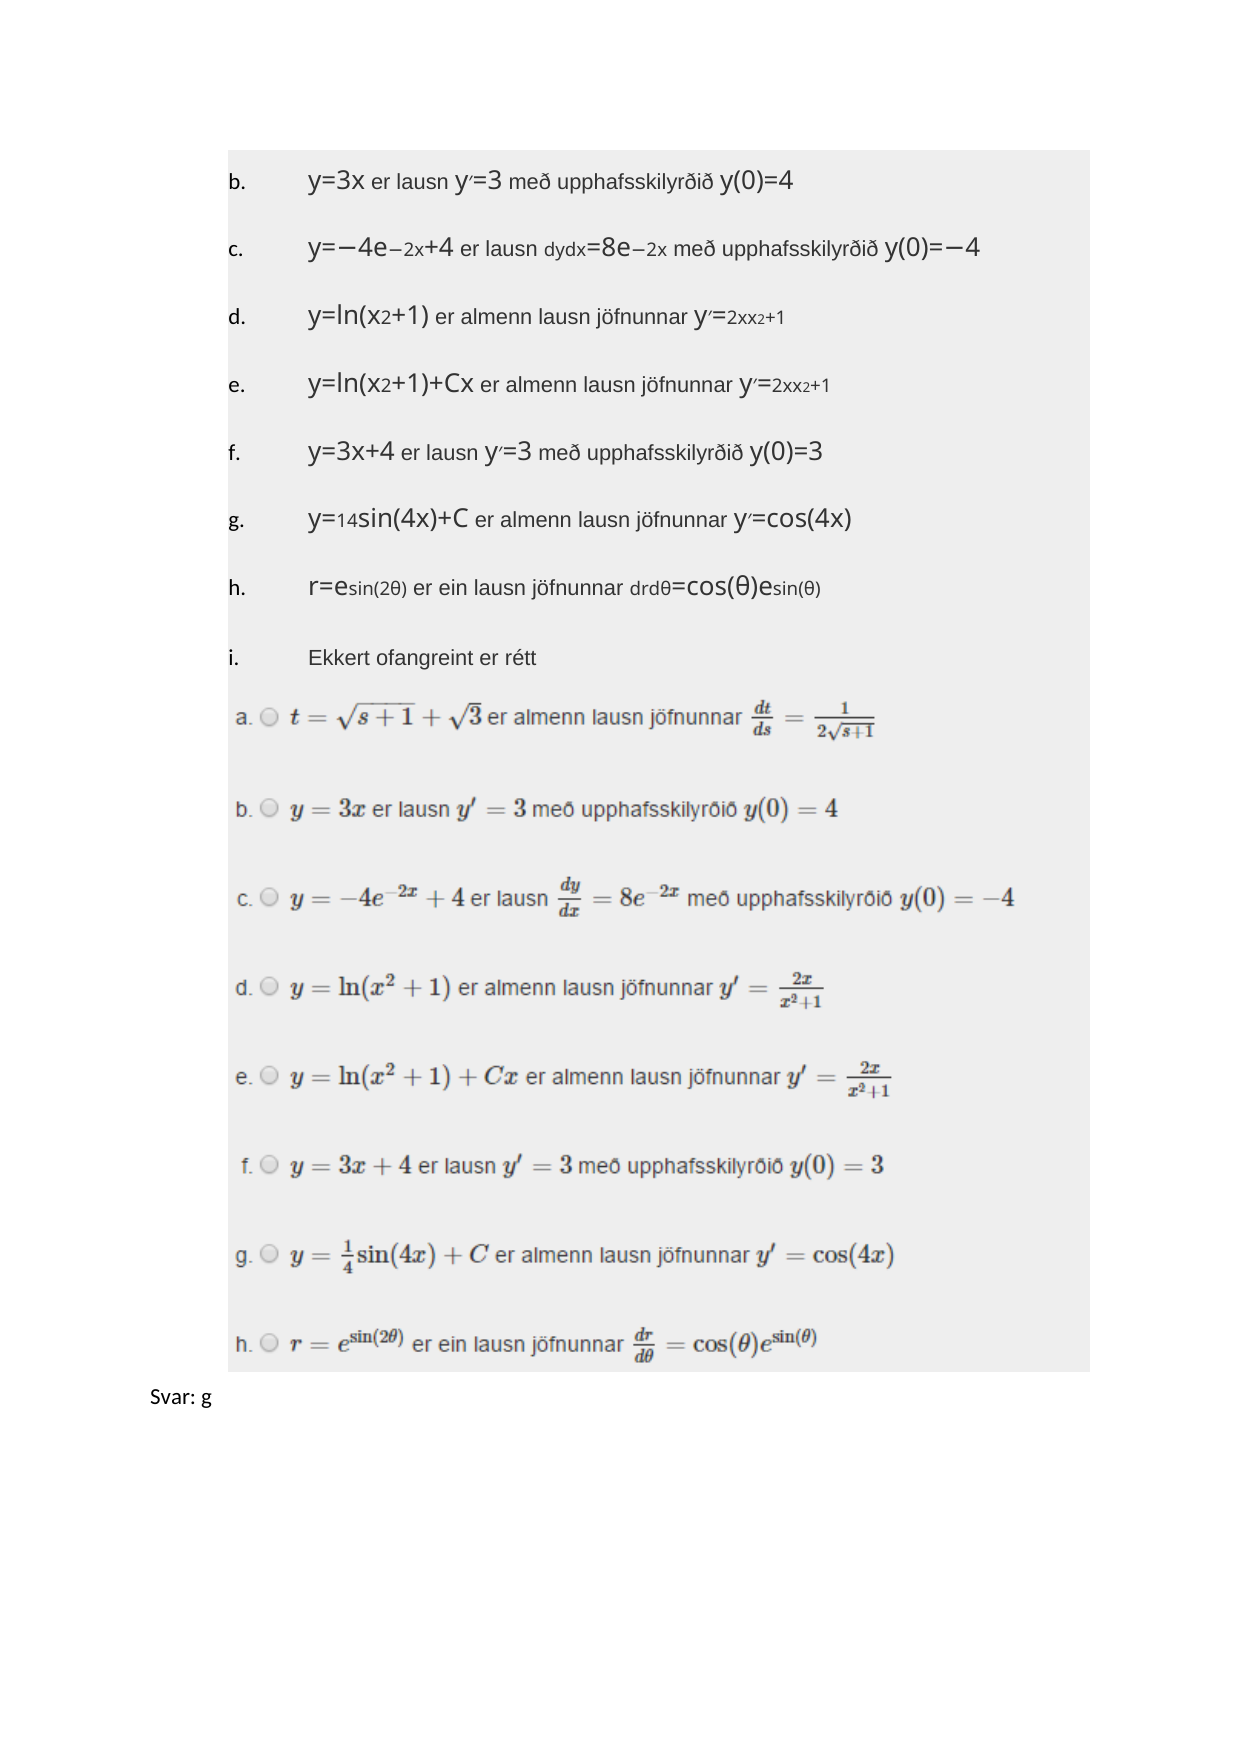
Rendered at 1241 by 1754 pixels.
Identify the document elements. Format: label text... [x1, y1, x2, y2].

list y=14sin(4x)+C er almenn lausn jöfnunnar y′=cos(4x) [228, 488, 1090, 535]
list r=esin(2θ) er ein lausn jöfnunnar drdθ=cos(θ)esin(θ) [228, 556, 1090, 603]
list y=ln(x2+1)+Cx er almenn lausn jöfnunnar y′=2xx2+1 [228, 353, 1090, 400]
list y=−4e−2x+4 er lausn dydx=8e−2x með upphafsskilyrðið y(0)=−4 [228, 218, 1090, 264]
text Svar: g [150, 1382, 1090, 1410]
list y=ln(x2+1) er almenn lausn jöfnunnar y′=2xx2+1 [228, 285, 1090, 332]
list Ekkert ofangreint er rétt [228, 624, 1090, 671]
list y=3x+4 er lausn y′=3 með upphafsskilyrðið y(0)=3 [228, 421, 1090, 468]
list y=3x er lausn y′=3 með upphafsskilyrðið y(0)=4 [228, 150, 1090, 197]
